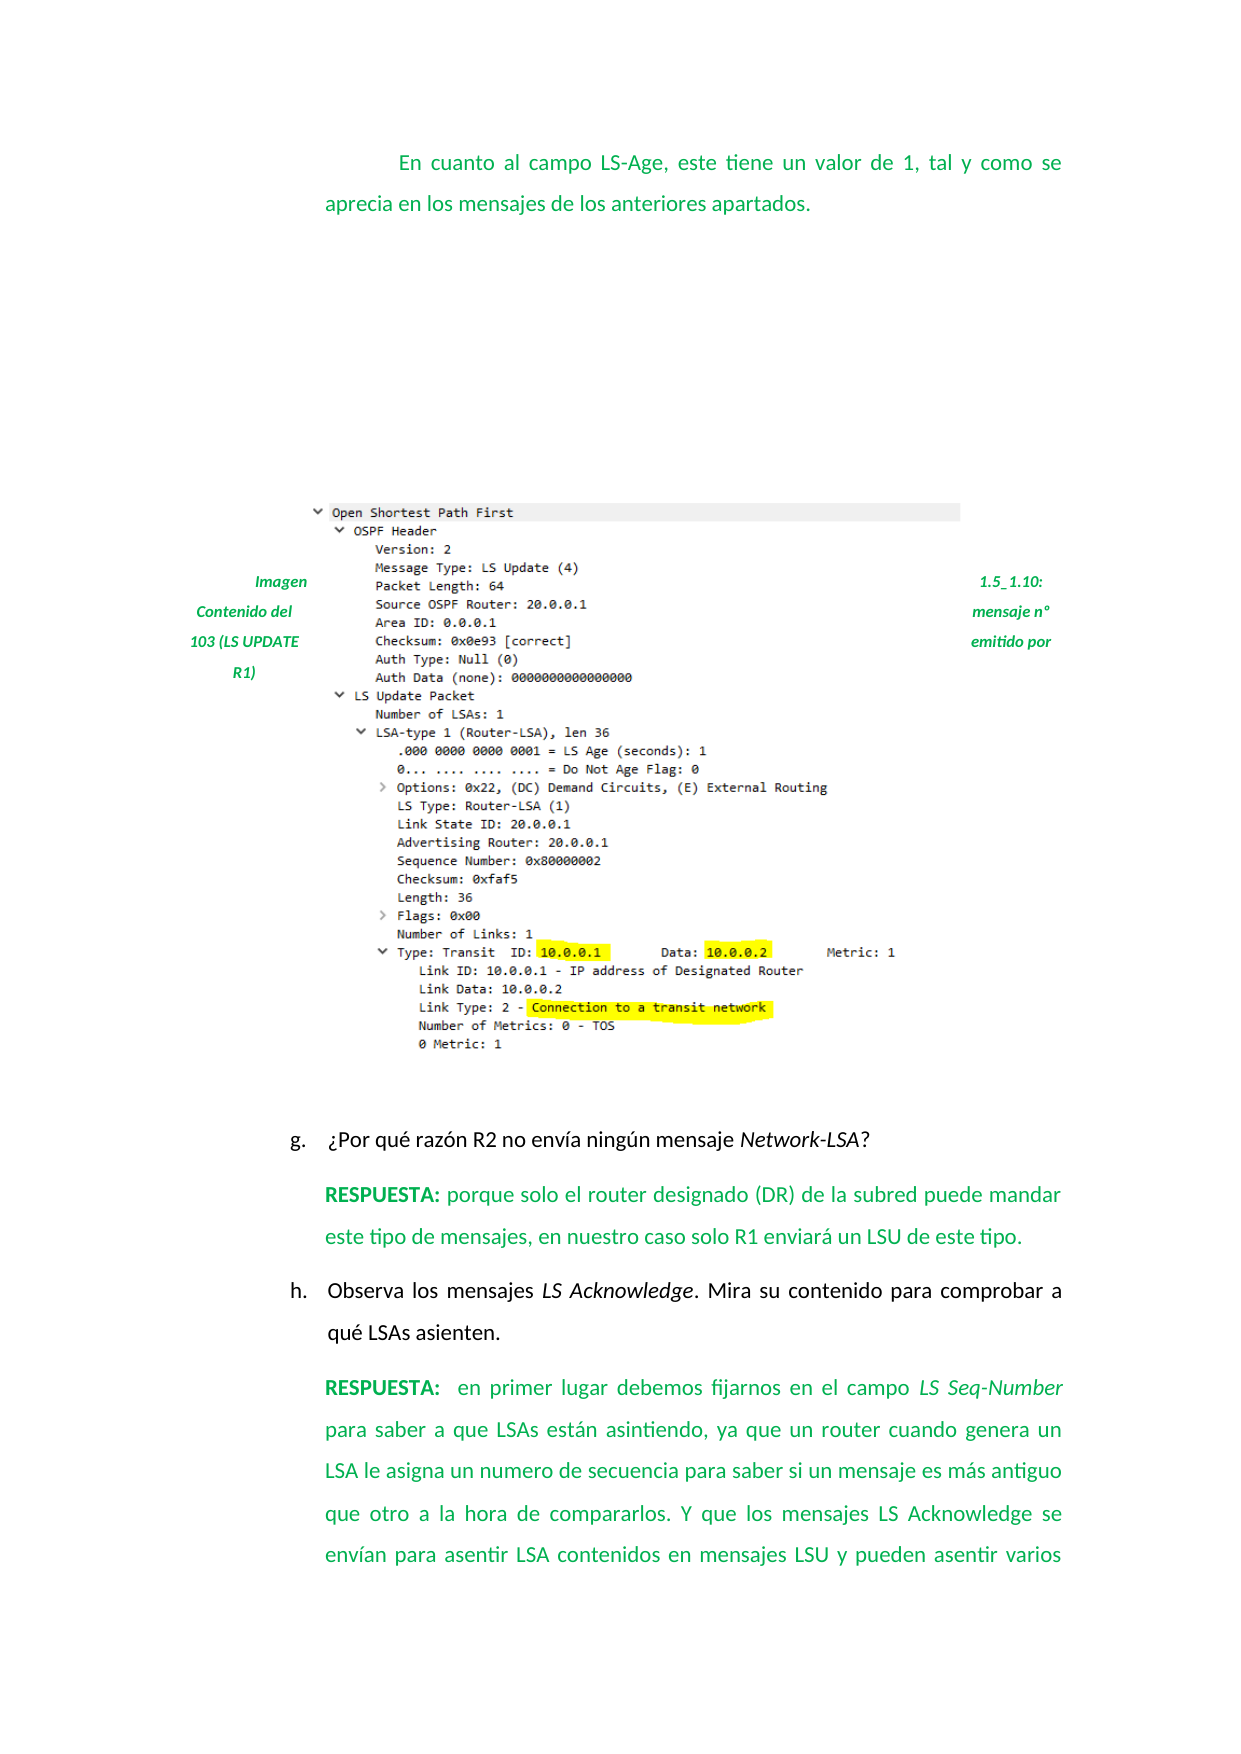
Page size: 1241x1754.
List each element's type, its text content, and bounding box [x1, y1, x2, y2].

text RESPUESTA: porque solo el router designado (DR) de la subred puede mandar este tipo de mensajes, en nuestro caso solo R1 enviará un LSU de este tipo. [325, 1180, 1063, 1250]
list Observa los mensajes LS Acknowledge. Mira su contenido para comprobar a qué LSAs asienten. [290, 1276, 1063, 1346]
text En cuanto al campo LS-Age, este tiene un valor de 1, tal y como se aprecia en los mensajes de los anteriores apartados. [325, 148, 1063, 218]
text Imagen 1.5_1.10: Contenido del mensaje nº 103 (LS UPDATE emitido por R1) [177, 571, 312, 682]
list ¿Por qué razón R2 no envía ningún mensaje Network-LSA? [290, 1125, 1063, 1153]
text RESPUESTA: en primer lugar debemos fijarnos en el campo LS Seq-Number para saber a que LSAs están asintiendo, ya que un router cuando genera un LSA le asigna un numero de secuencia para saber si un mensaje es más antiguo que otro a la hora de compararlos. Y que los mensajes LS Acknowledge se envían para asentir LSA contenidos en mensajes LSU y pueden asentir varios [325, 1373, 1063, 1569]
text Imagen 1.5_1.10: Contenido del mensaje nº 103 (LS UPDATE emitido por R1) [961, 571, 1063, 682]
